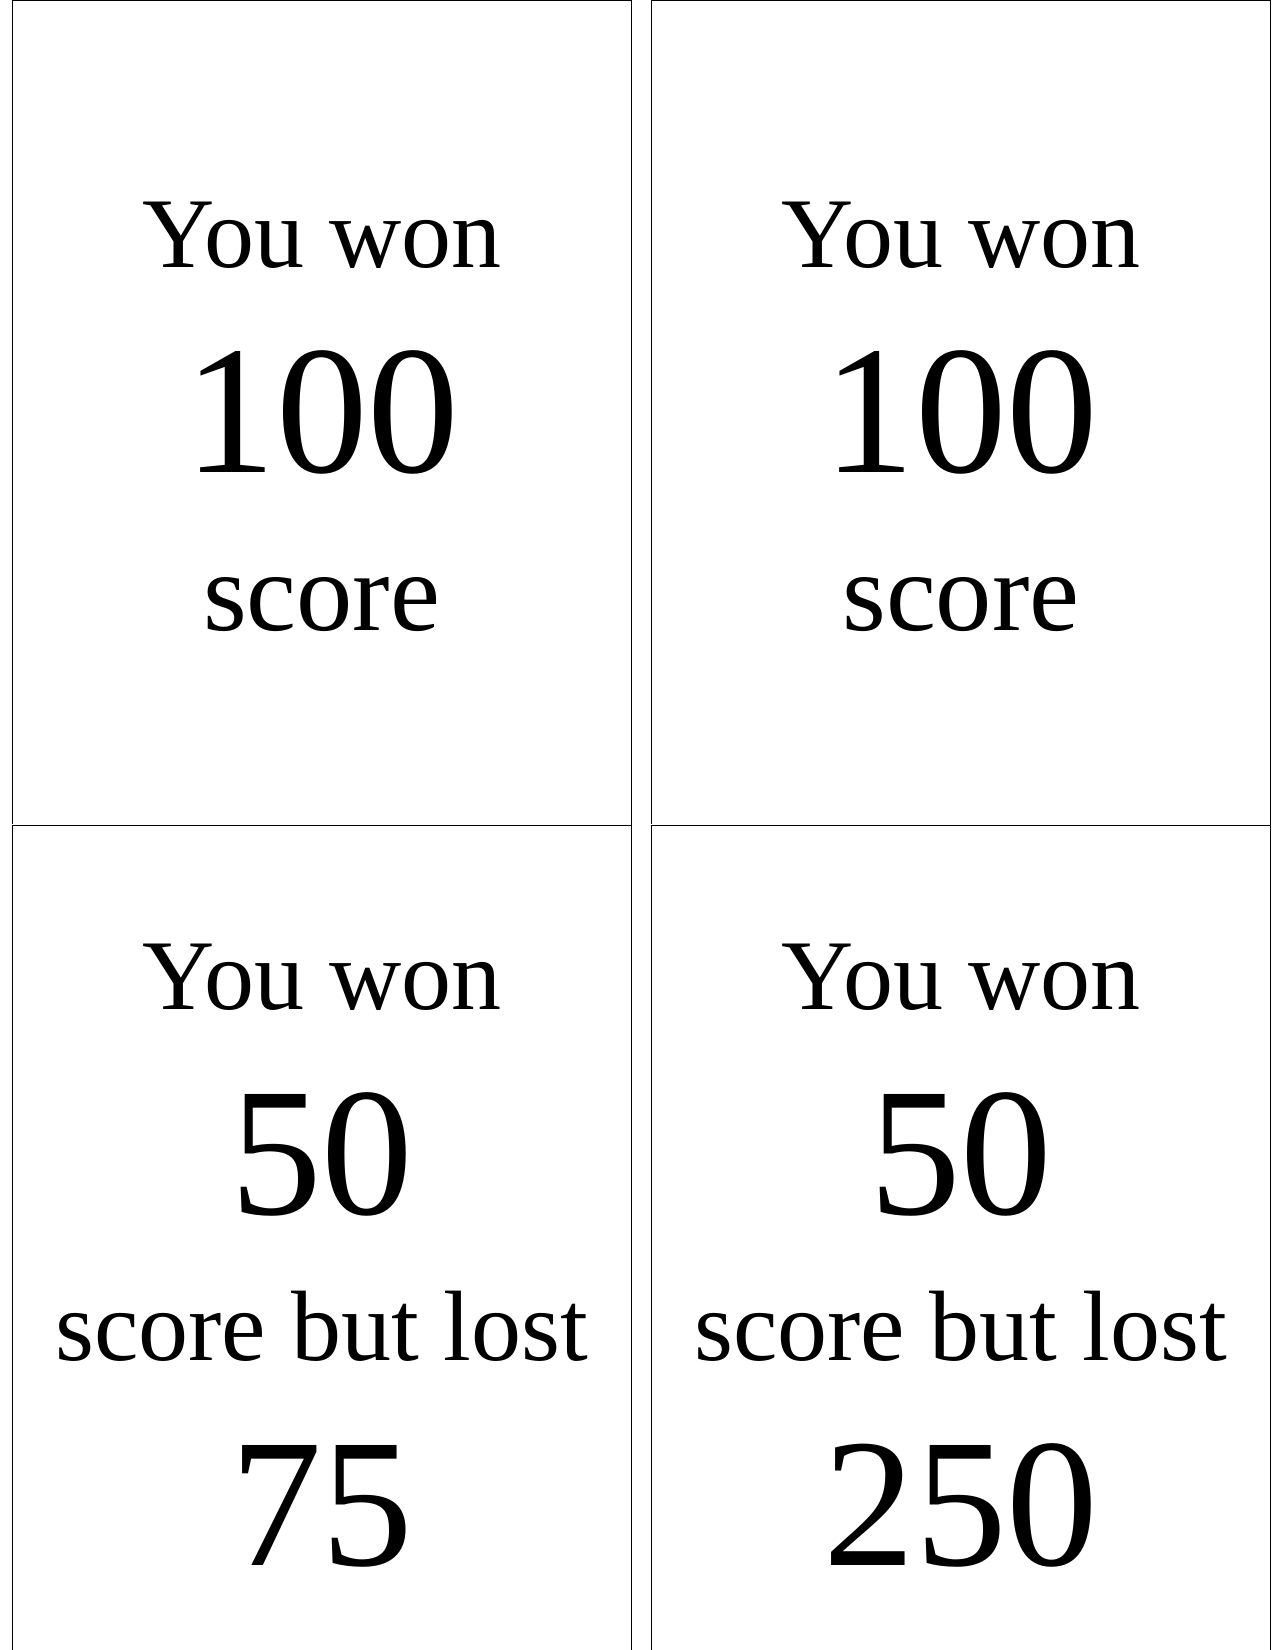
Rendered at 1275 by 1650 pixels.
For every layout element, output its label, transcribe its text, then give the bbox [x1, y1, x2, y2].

text 250 [660, 1394, 1261, 1605]
text You won [21, 916, 622, 1031]
text 100 [21, 302, 622, 512]
text 50 [660, 1044, 1261, 1254]
text score but lost [660, 1267, 1261, 1382]
text 100 [660, 302, 1261, 512]
text You won [660, 174, 1261, 289]
text 75 [21, 1394, 622, 1605]
text score [21, 525, 622, 654]
text score but lost [21, 1267, 622, 1382]
text You won [660, 916, 1261, 1031]
text score [660, 525, 1261, 654]
text 50 [21, 1044, 622, 1254]
text You won [21, 174, 622, 289]
